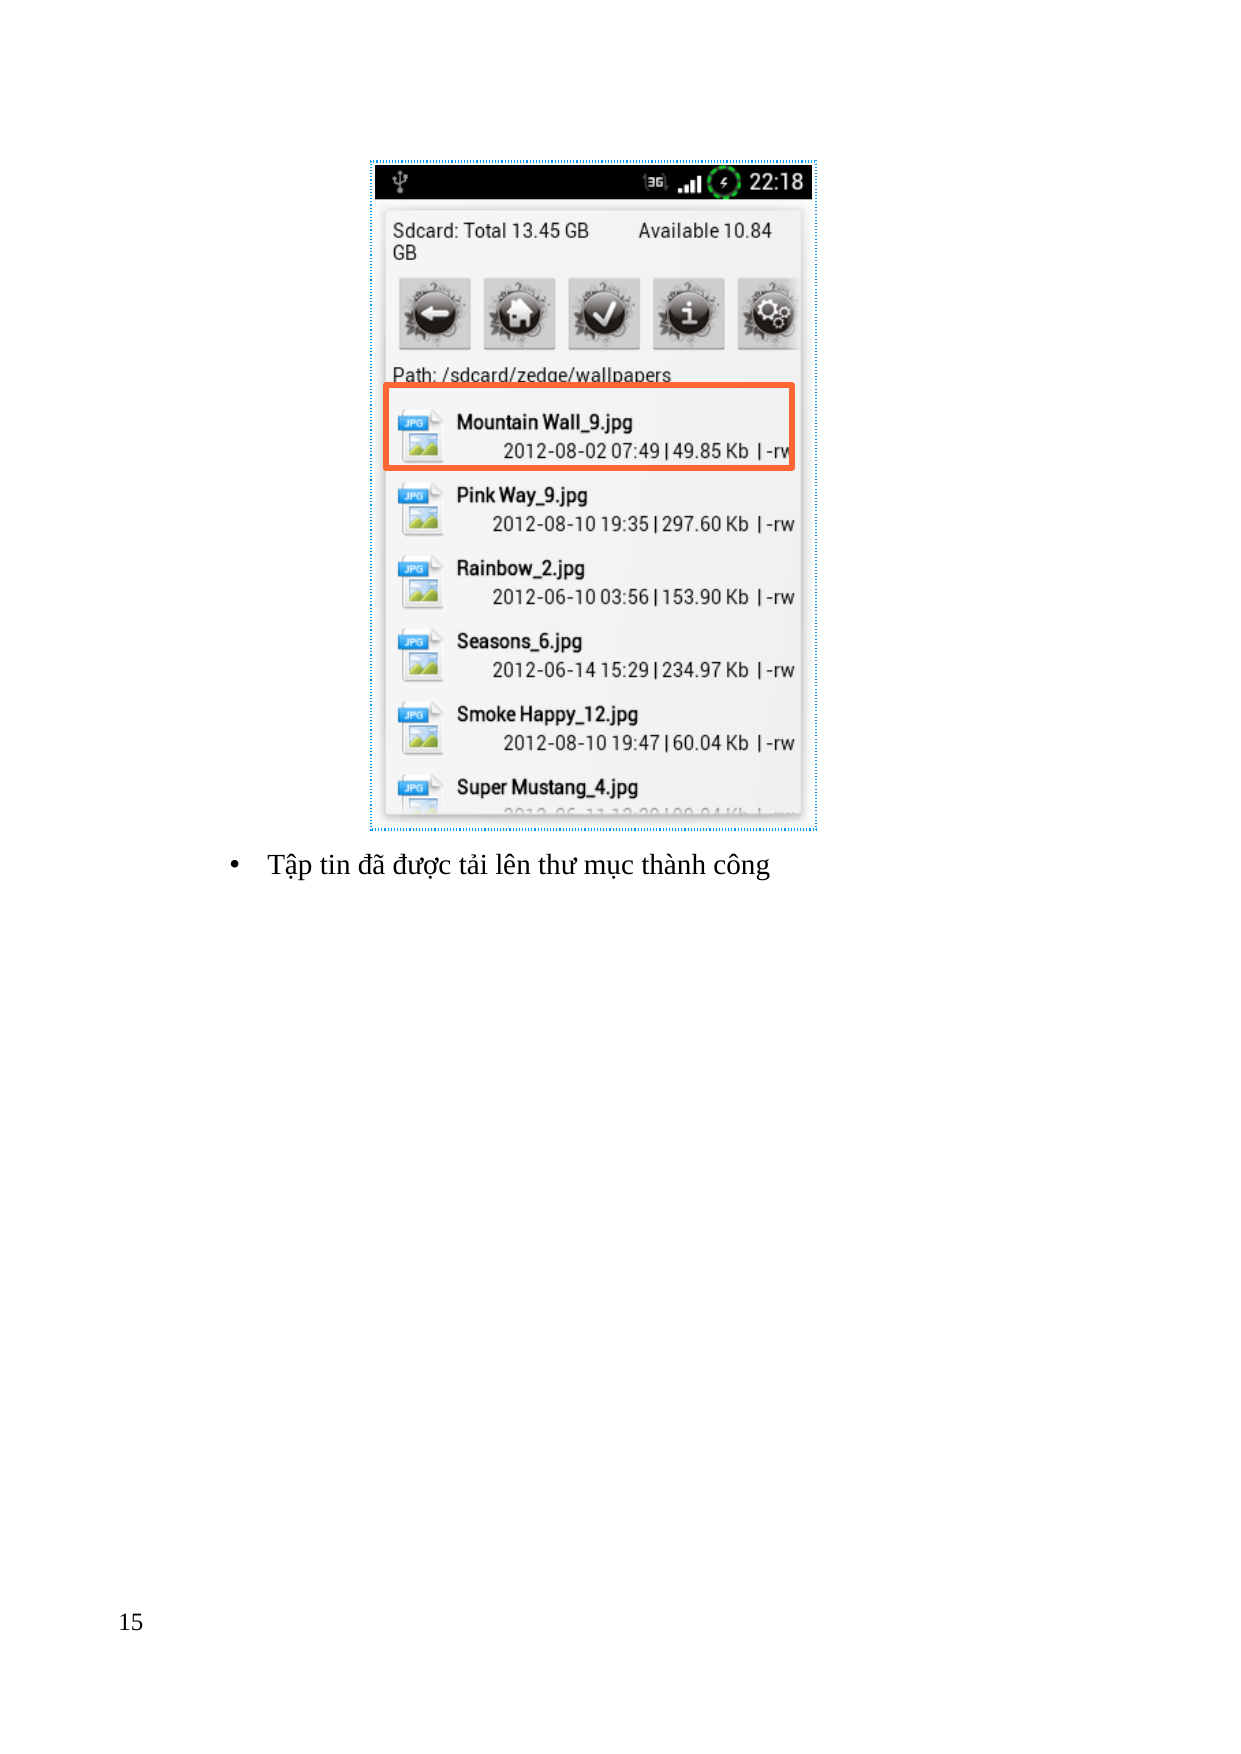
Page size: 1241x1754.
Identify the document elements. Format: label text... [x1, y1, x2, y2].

list Tập tin đã được tải lên thư mục thành công [229, 168, 1122, 881]
picture [375, 165, 812, 826]
